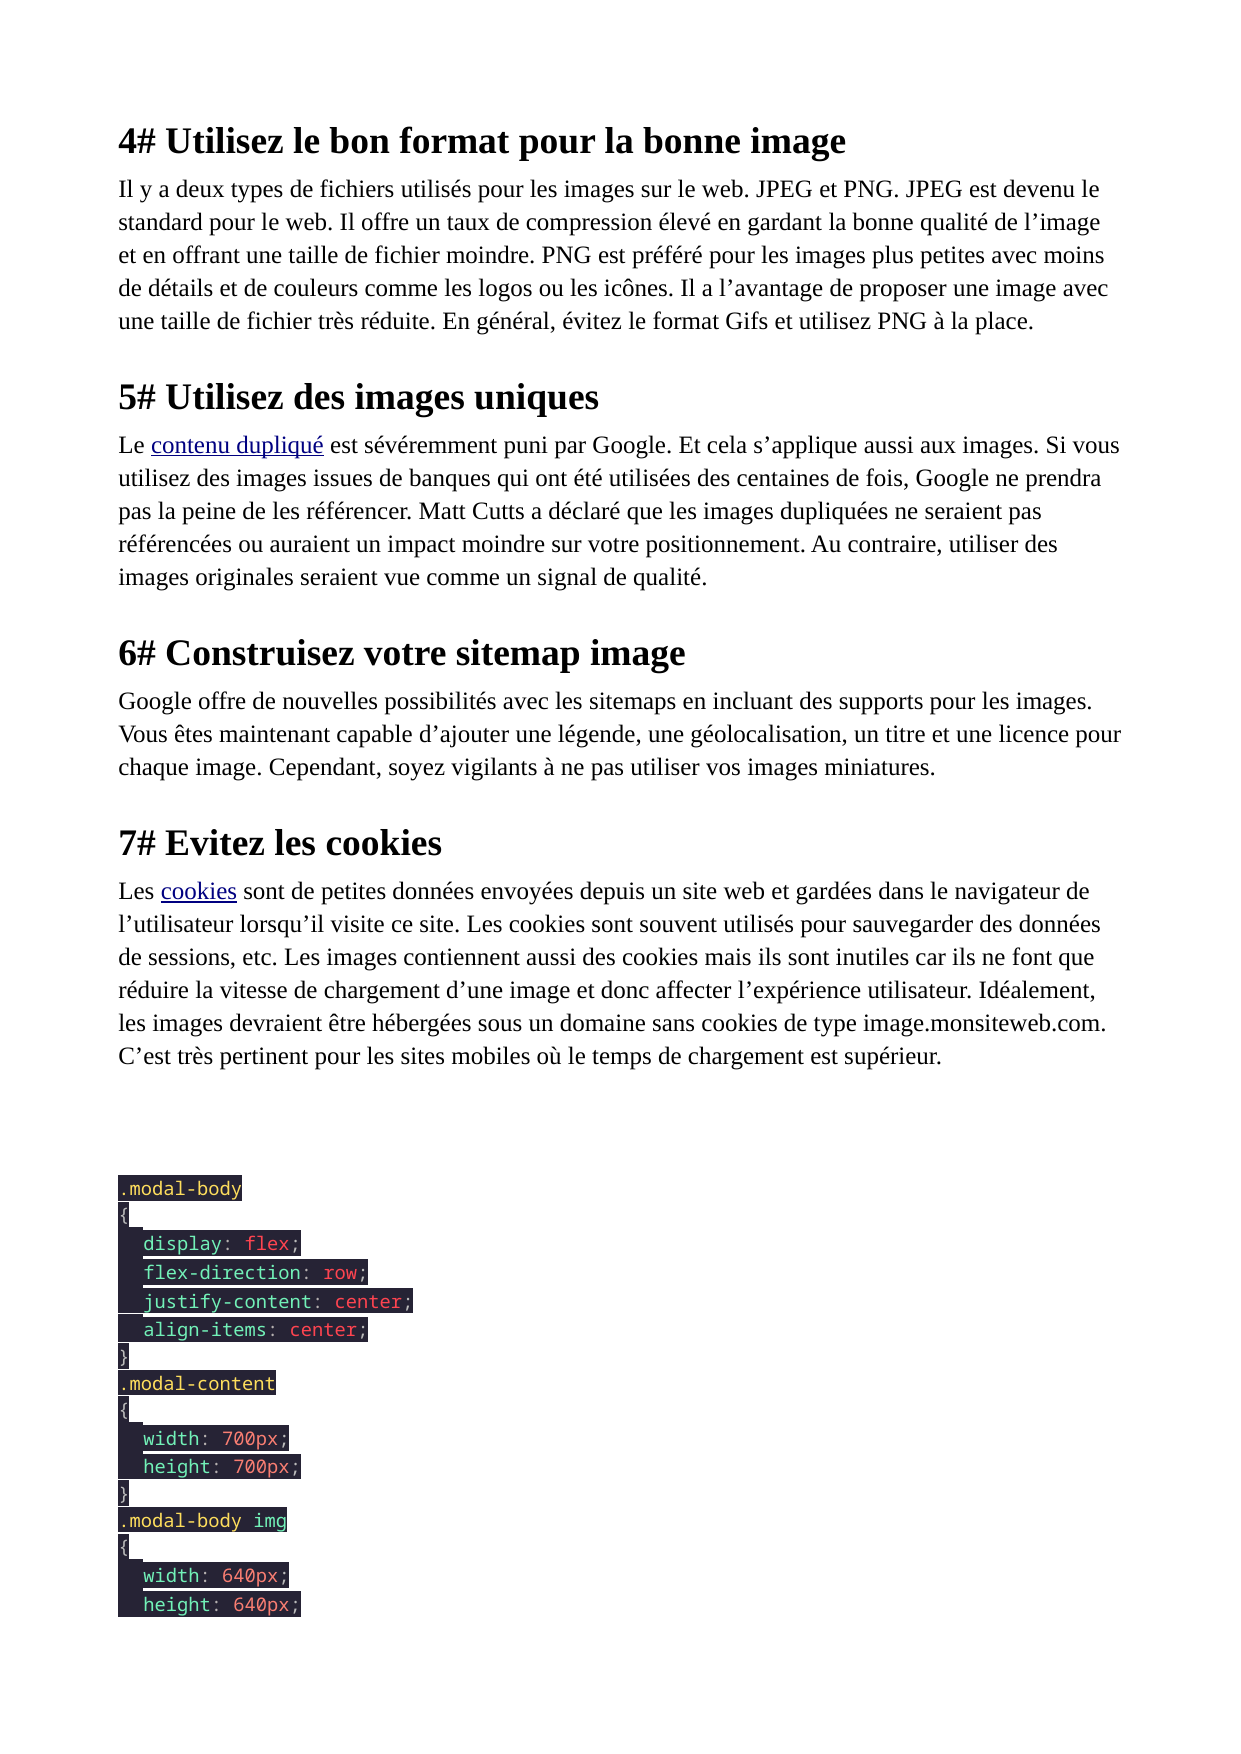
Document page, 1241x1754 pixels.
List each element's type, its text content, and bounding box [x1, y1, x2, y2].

text { [118, 1395, 1122, 1422]
text height: 700px; [118, 1451, 1122, 1479]
subtitle 5# Utilisez des images uniques [118, 374, 1122, 417]
subtitle 6# Construisez votre sitemap image [118, 630, 1122, 673]
text width: 640px; [118, 1559, 1122, 1588]
text .modal-body [118, 1175, 1122, 1201]
text } [118, 1479, 1122, 1506]
text Google offre de nouvelles possibilités avec les sitemaps en incluant des supports pour les images. Vous êtes maintenant capable d’ajouter une légende, une géolocalisation, un titre et une licence pour chaque image. Cependant, soyez vigilants à ne pas utiliser vos images miniatures. [118, 686, 1122, 781]
text display: flex; [118, 1227, 1122, 1256]
text align-items: center; [118, 1313, 1122, 1342]
text { [118, 1532, 1122, 1559]
text Les cookies sont de petites données envoyées depuis un site web et gardées dans le navigateur de l’utilisateur lorsqu’il visite ce site. Les cookies sont souvent utilisés pour sauvegarder des données de sessions, etc. Les images contiennent aussi des cookies mais ils sont inutiles car ils ne font que réduire la vitesse de chargement d’une image et donc affecter l’expérience utilisateur. Idéalement, les images devraient être hébergées sous un domaine sans cookies de type image.monsiteweb.com. C’est très pertinent pour les sites mobiles où le temps de chargement est supérieur. [118, 876, 1122, 1070]
text .modal-content [118, 1369, 1122, 1395]
text .modal-body img [118, 1506, 1122, 1532]
subtitle 4# Utilisez le bon format pour la bonne image [118, 118, 1122, 161]
text justify-content: center; [118, 1285, 1122, 1313]
subtitle 7# Evitez les cookies [118, 821, 1122, 864]
text flex-direction: row; [118, 1256, 1122, 1285]
text } [118, 1342, 1122, 1369]
text height: 640px; [118, 1588, 1122, 1617]
text Le contenu dupliqué est sévéremment puni par Google. Et cela s’applique aussi aux images. Si vous utilisez des images issues de banques qui ont été utilisées des centaines de fois, Google ne prendra pas la peine de les référencer. Matt Cutts a déclaré que les images dupliquées ne seraient pas référencées ou auraient un impact moindre sur votre positionnement. Au contraire, utiliser des images originales seraient vue comme un signal de qualité. [118, 430, 1122, 591]
text { [118, 1201, 1122, 1227]
text width: 700px; [118, 1422, 1122, 1451]
text Il y a deux types de fichiers utilisés pour les images sur le web. JPEG et PNG. JPEG est devenu le standard pour le web. Il offre un taux de compression élevé en gardant la bonne qualité de l’image et en offrant une taille de fichier moindre. PNG est préféré pour les images plus petites avec moins de détails et de couleurs comme les logos ou les icônes. Il a l’avantage de proposer une image avec une taille de fichier très réduite. En général, évitez le format Gifs et utilisez PNG à la place. [118, 174, 1122, 334]
